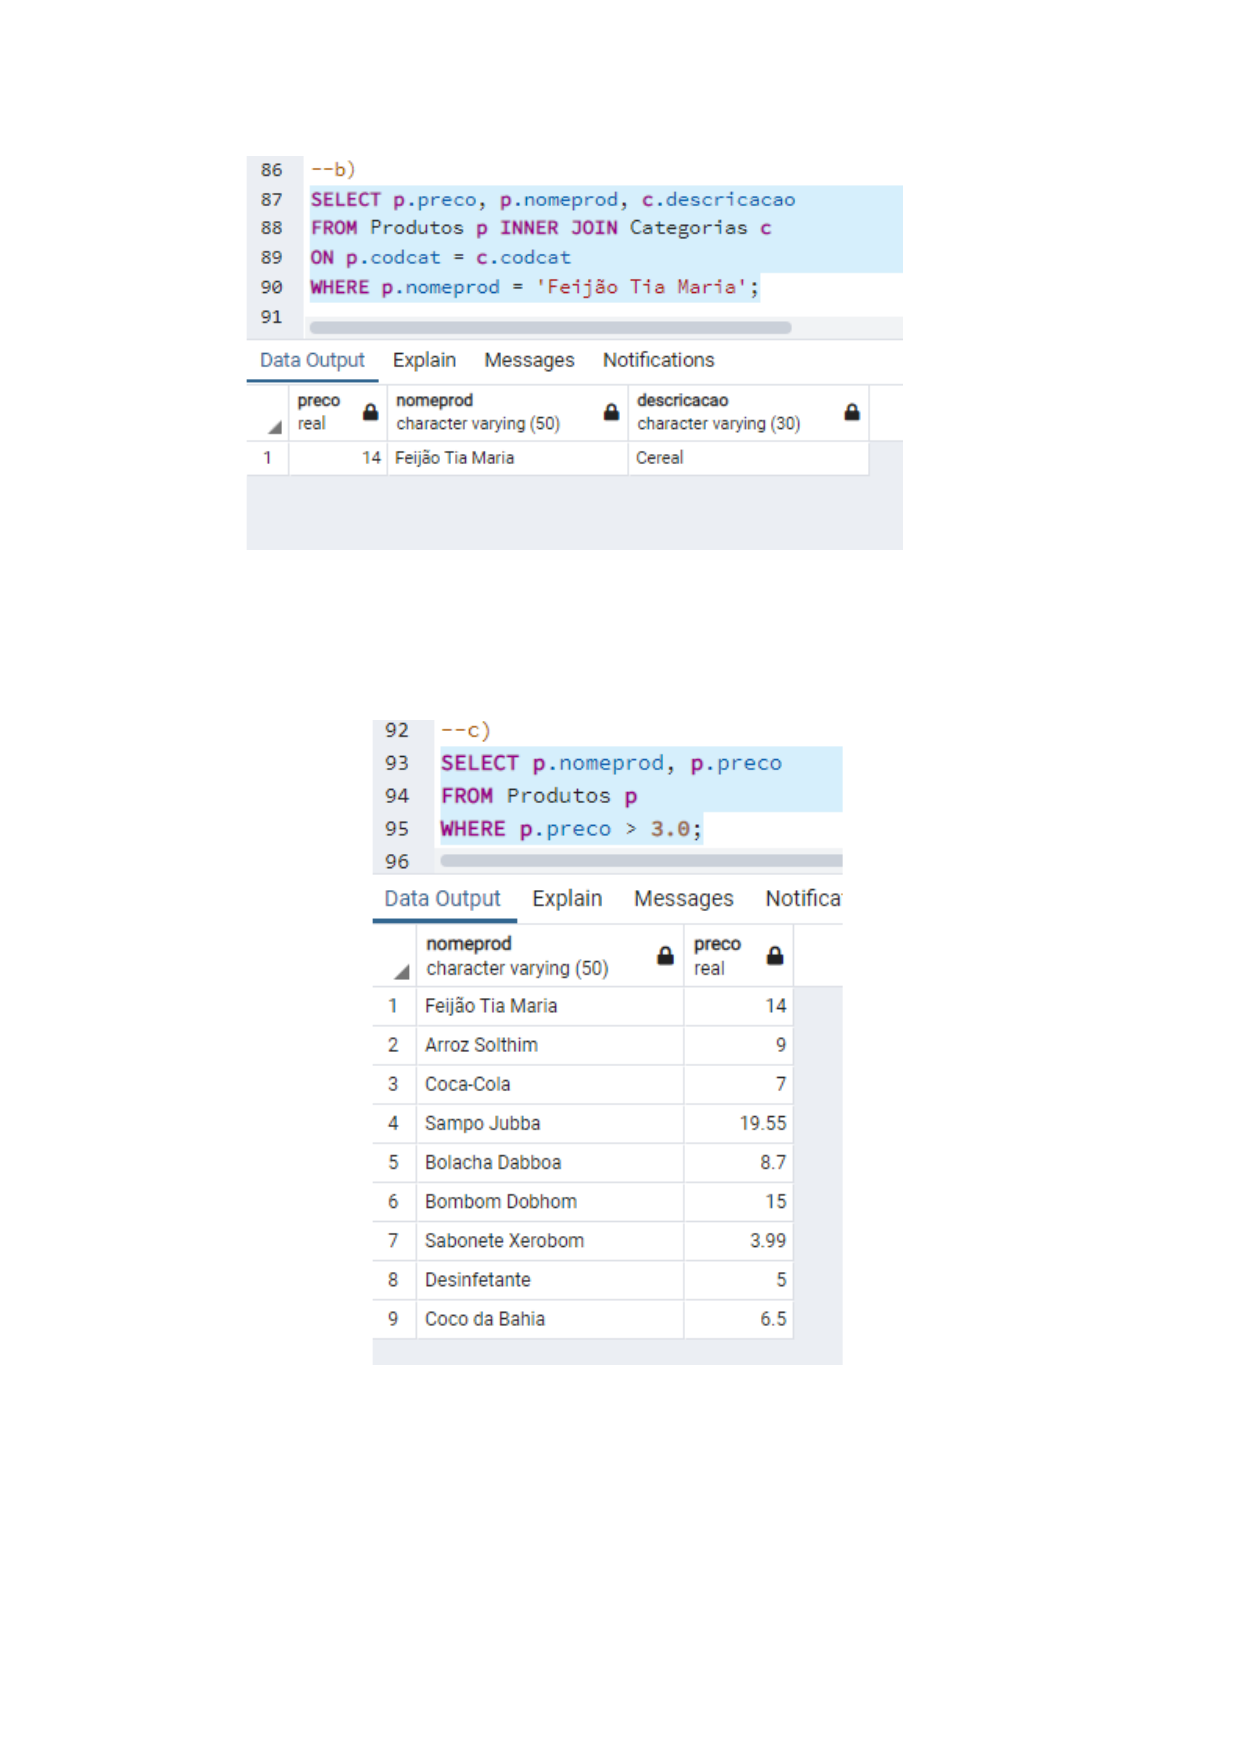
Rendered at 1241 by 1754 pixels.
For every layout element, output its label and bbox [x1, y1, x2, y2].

picture [246, 156, 903, 550]
picture [372, 720, 843, 1365]
